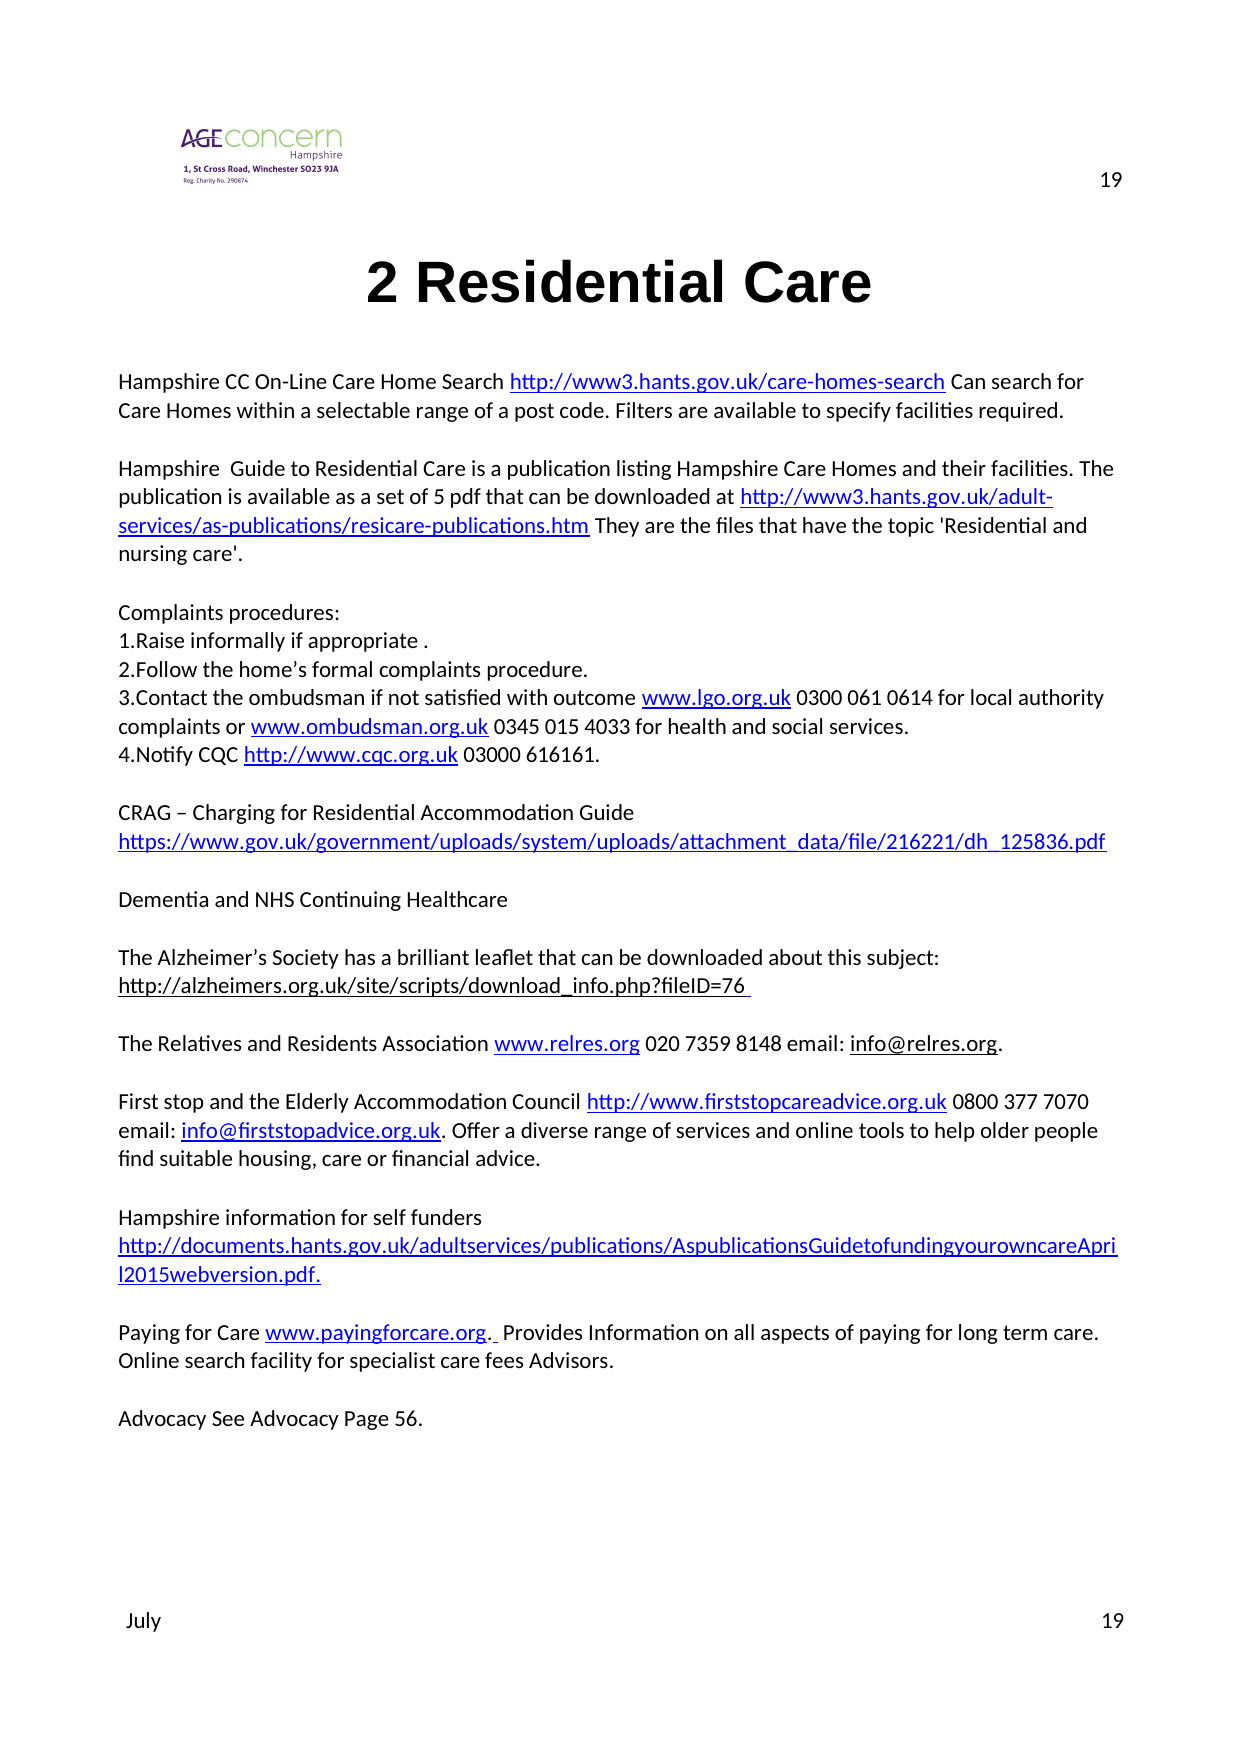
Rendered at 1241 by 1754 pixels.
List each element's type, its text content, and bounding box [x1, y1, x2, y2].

text Hampshire information for self funders http://documents.hants.gov.uk/adultservices/publications/AspublicationsGuidetofundingyourowncareApril2015webversion.pdf. [118, 1202, 1122, 1288]
text Hampshire CC On-Line Care Home Search http://www3.hants.gov.uk/care-homes-search Can search for Care Homes within a selectable range of a post code. Filters are available to specify facilities required. [118, 367, 1122, 424]
text The Relatives and Residents Association www.relres.org 020 7359 8148 email: info@relres.org. [118, 1029, 1122, 1058]
picture [178, 119, 345, 186]
text First stop and the Elderly Accommodation Council http://www.firststopcareadvice.org.uk 0800 377 7070 email: info@firststopadvice.org.uk. Offer a diverse range of services and online tools to help older people find suitable housing, care or financial advice. [118, 1087, 1122, 1173]
list Contact the ombudsman if not satisfied with outcome www.lgo.org.uk 0300 061 0614 for local authority complaints or www.ombudsman.org.uk 0345 015 4033 for health and social services. [118, 683, 1122, 740]
text CRAG – Charging for Residential Accommodation Guide https://www.gov.uk/government/uploads/system/uploads/attachment_data/file/216221/dh_125836.pdf [118, 798, 1122, 855]
list Raise informally if appropriate . [118, 626, 1122, 654]
subtitle Residential Care [118, 248, 1122, 315]
text Hampshire Guide to Residential Care is a publication listing Hampshire Care Homes and their facilities. The publication is available as a set of 5 pdf that can be downloaded at http://www3.hants.gov.uk/adult-services/as-publications/resicare-publications.htm They are the files that have the topic 'Residential and nursing care'. [118, 454, 1122, 568]
text Paying for Care www.payingforcare.org. Provides Information on all aspects of paying for long term care. Online search facility for specialist care fees Advisors. [118, 1317, 1122, 1374]
text Dementia and NHS Continuing Healthcare [118, 885, 1122, 913]
text The Alzheimer’s Society has a brilliant leaflet that can be downloaded about this subject: http://alzheimers.org.uk/site/scripts/download_info.php?fileID=76 [118, 943, 1122, 1000]
list Notify CQC http://www.cqc.org.uk 03000 616161. [118, 740, 1122, 769]
list Follow the home’s formal complaints procedure. [118, 654, 1122, 683]
text Advocacy See Advocacy Page 56. [118, 1404, 1122, 1433]
text Complaints procedures: [118, 597, 1122, 626]
